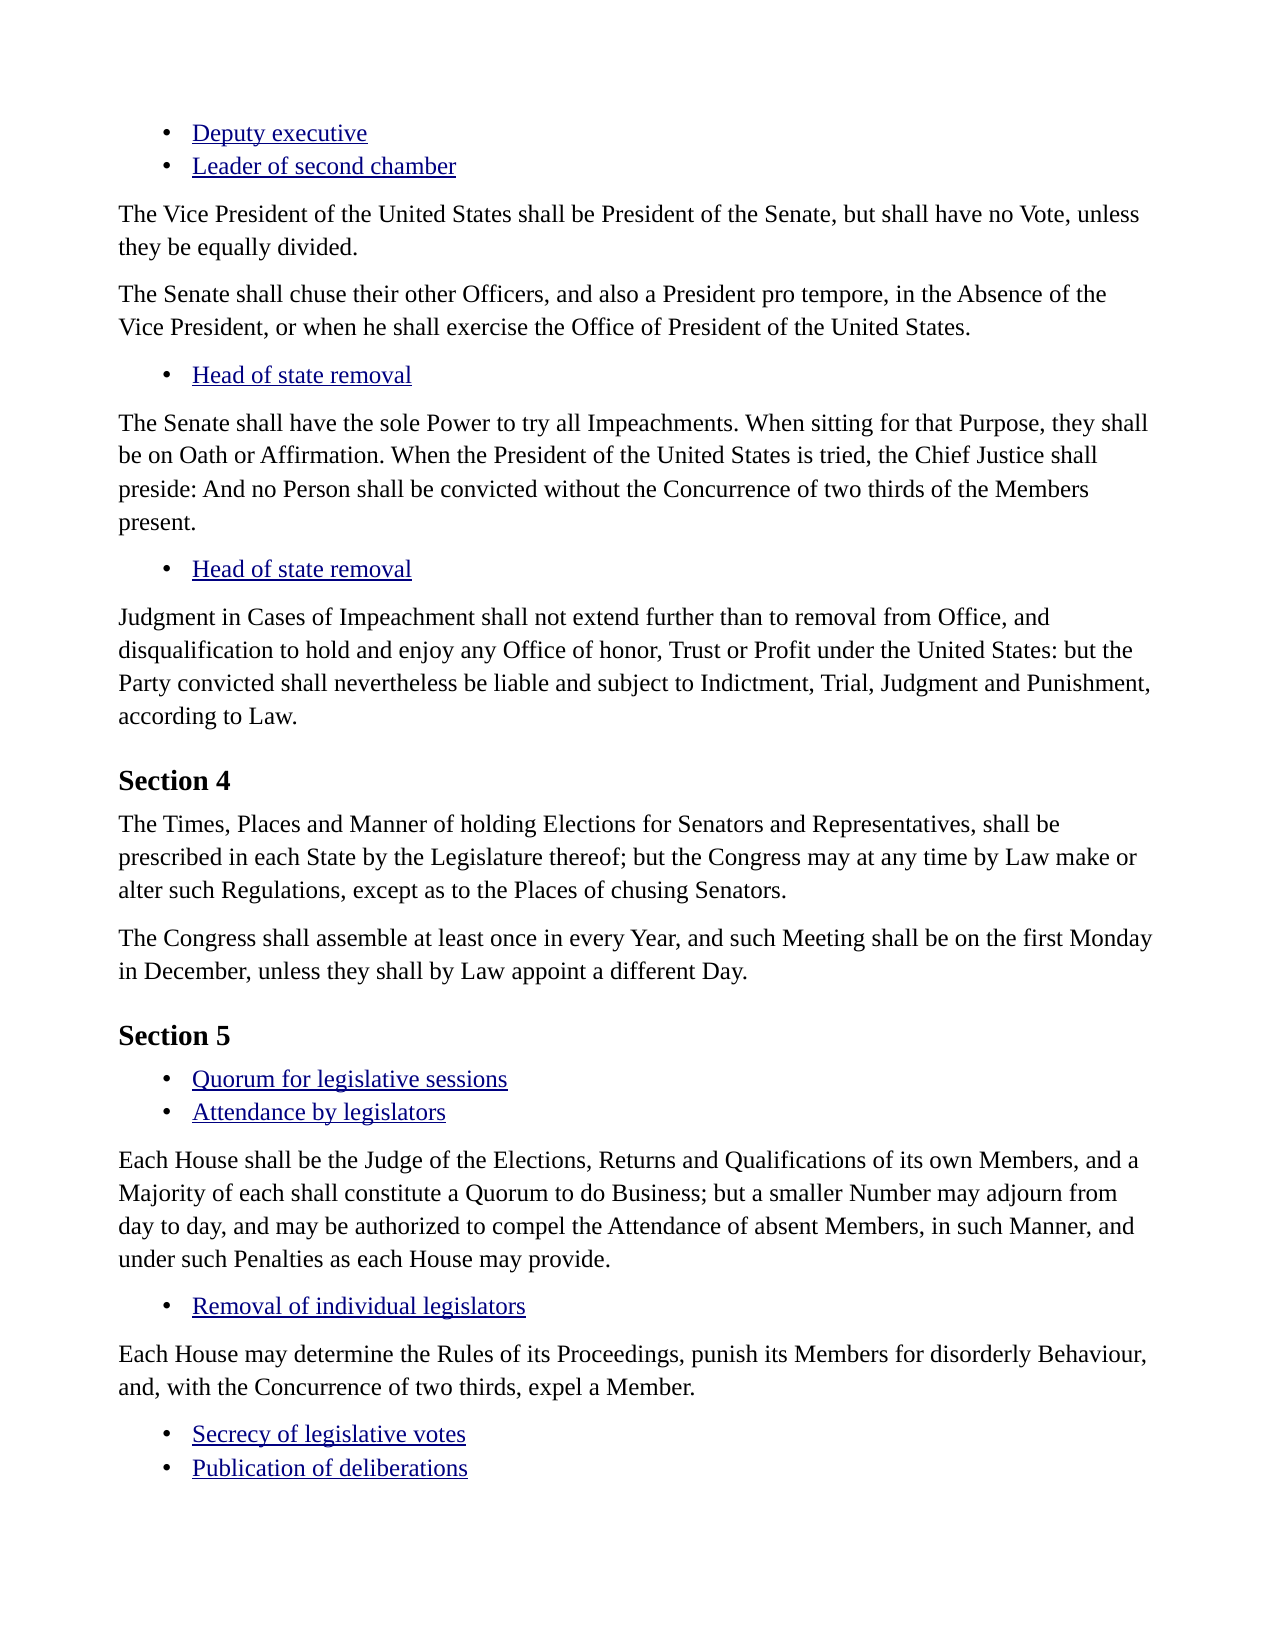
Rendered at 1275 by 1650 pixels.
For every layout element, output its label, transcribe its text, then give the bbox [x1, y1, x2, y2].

text Judgment in Cases of Impeachment shall not extend further than to removal from Office, and disqualification to hold and enjoy any Office of honor, Trust or Profit under the United States: but the Party convicted shall nevertheless be liable and subject to Indictment, Trial, Judgment and Punishment, according to Law. [118, 602, 1157, 730]
text The Vice President of the United States shall be President of the Senate, but shall have no Vote, unless they be equally divided. [118, 199, 1157, 261]
subtitle Section 5 [118, 1018, 1157, 1052]
list Secrecy of legislative votes [162, 1419, 1157, 1448]
text Each House may determine the Rules of its Proceedings, punish its Members for disorderly Behaviour, and, with the Concurrence of two thirds, expel a Member. [118, 1339, 1157, 1401]
list Head of state removal [162, 360, 1157, 389]
list Attendance by legislators [162, 1097, 1157, 1126]
text The Senate shall have the sole Power to try all Impeachments. When sitting for that Purpose, they shall be on Oath or Affirmation. When the President of the United States is tried, the Chief Justice shall preside: And no Person shall be convicted without the Concurrence of two thirds of the Members present. [118, 408, 1157, 535]
text The Congress shall assemble at least once in every Year, and such Meeting shall be on the first Monday in December, unless they shall by Law appoint a different Day. [118, 923, 1157, 984]
text The Senate shall chuse their other Officers, and also a President pro tempore, in the Absence of the Vice President, or when he shall exercise the Office of President of the United States. [118, 279, 1157, 341]
list Quorum for legislative sessions [162, 1064, 1157, 1093]
list Publication of deliberations [162, 1453, 1157, 1481]
list Deputy executive [162, 118, 1157, 147]
list Head of state removal [162, 554, 1157, 583]
subtitle Section 4 [118, 763, 1157, 797]
list Removal of individual legislators [162, 1291, 1157, 1320]
list Leader of second chamber [162, 151, 1157, 180]
text The Times, Places and Manner of holding Elections for Senators and Representatives, shall be prescribed in each State by the Legislature thereof; but the Congress may at any time by Law make or alter such Regulations, except as to the Places of chusing Senators. [118, 809, 1157, 904]
text Each House shall be the Judge of the Elections, Returns and Qualifications of its own Members, and a Majority of each shall constitute a Quorum to do Business; but a smaller Number may adjourn from day to day, and may be authorized to compel the Attendance of absent Members, in such Manner, and under such Penalties as each House may provide. [118, 1145, 1157, 1272]
